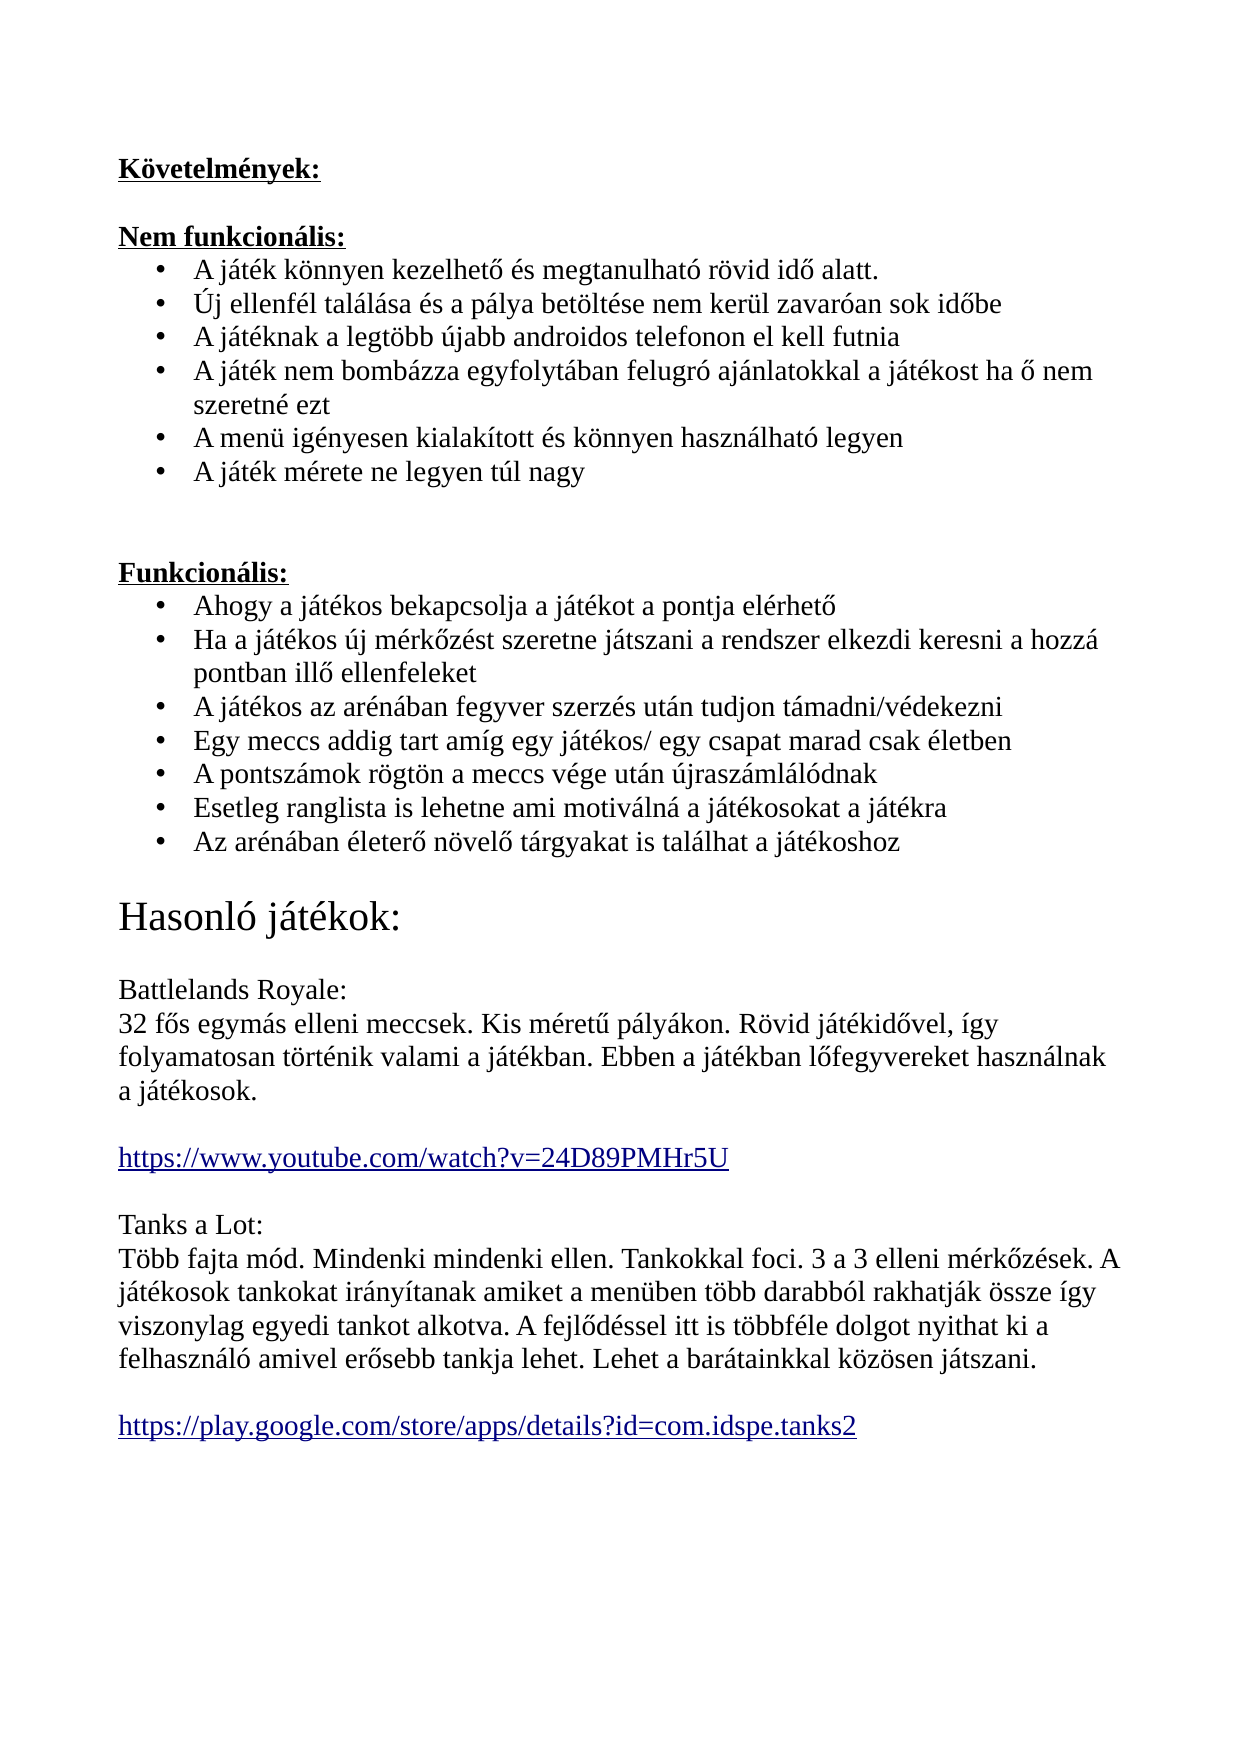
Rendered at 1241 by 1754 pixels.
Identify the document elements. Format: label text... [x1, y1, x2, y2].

text https://www.youtube.com/watch?v=24D89PMHr5U [118, 1140, 1122, 1174]
list Ahogy a játékos bekapcsolja a játékot a pontja elérhető [156, 588, 1122, 622]
list Esetleg ranglista is lehetne ami motiválná a játékosokat a játékra [156, 790, 1122, 824]
list A játék mérete ne legyen túl nagy [156, 454, 1122, 488]
list A pontszámok rögtön a meccs vége után újraszámlálódnak [156, 756, 1122, 790]
text Funkcionális: [118, 555, 1122, 588]
list Új ellenfél találása és a pálya betöltése nem kerül zavaróan sok időbe [156, 286, 1122, 319]
text 32 fős egymás elleni meccsek. Kis méretű pályákon. Rövid játékidővel, így folyamatosan történik valami a játékban. Ebben a játékban lőfegyvereket használnak a játékosok. [118, 1006, 1122, 1107]
list Ha a játékos új mérkőzést szeretne játszani a rendszer elkezdi keresni a hozzá pontban illő ellenfeleket [156, 622, 1122, 689]
text https://play.google.com/store/apps/details?id=com.idspe.tanks2 [118, 1408, 1122, 1442]
text Tanks a Lot: [118, 1207, 1122, 1241]
text Több fajta mód. Mindenki mindenki ellen. Tankokkal foci. 3 a 3 elleni mérkőzések. A játékosok tankokat irányítanak amiket a menüben több darabból rakhatják össze így viszonylag egyedi tankot alkotva. A fejlődéssel itt is többféle dolgot nyithat ki a felhasználó amivel erősebb tankja lehet. Lehet a barátainkkal közösen játszani. [118, 1241, 1122, 1375]
list A játékos az arénában fegyver szerzés után tudjon támadni/védekezni [156, 689, 1122, 723]
list A játék könnyen kezelhető és megtanulható rövid idő alatt. [156, 252, 1122, 286]
text Nem funkcionális: [118, 219, 1122, 252]
text Hasonló játékok: [118, 891, 1122, 939]
list Az arénában életerő növelő tárgyakat is találhat a játékoshoz [156, 824, 1122, 857]
text Követelmények: [118, 152, 1122, 185]
list A menü igényesen kialakított és könnyen használható legyen [156, 420, 1122, 454]
text Battlelands Royale: [118, 972, 1122, 1006]
list Egy meccs addig tart amíg egy játékos/ egy csapat marad csak életben [156, 723, 1122, 756]
list A játéknak a legtöbb újabb androidos telefonon el kell futnia [156, 319, 1122, 353]
list A játék nem bombázza egyfolytában felugró ajánlatokkal a játékost ha ő nem szeretné ezt [156, 353, 1122, 420]
